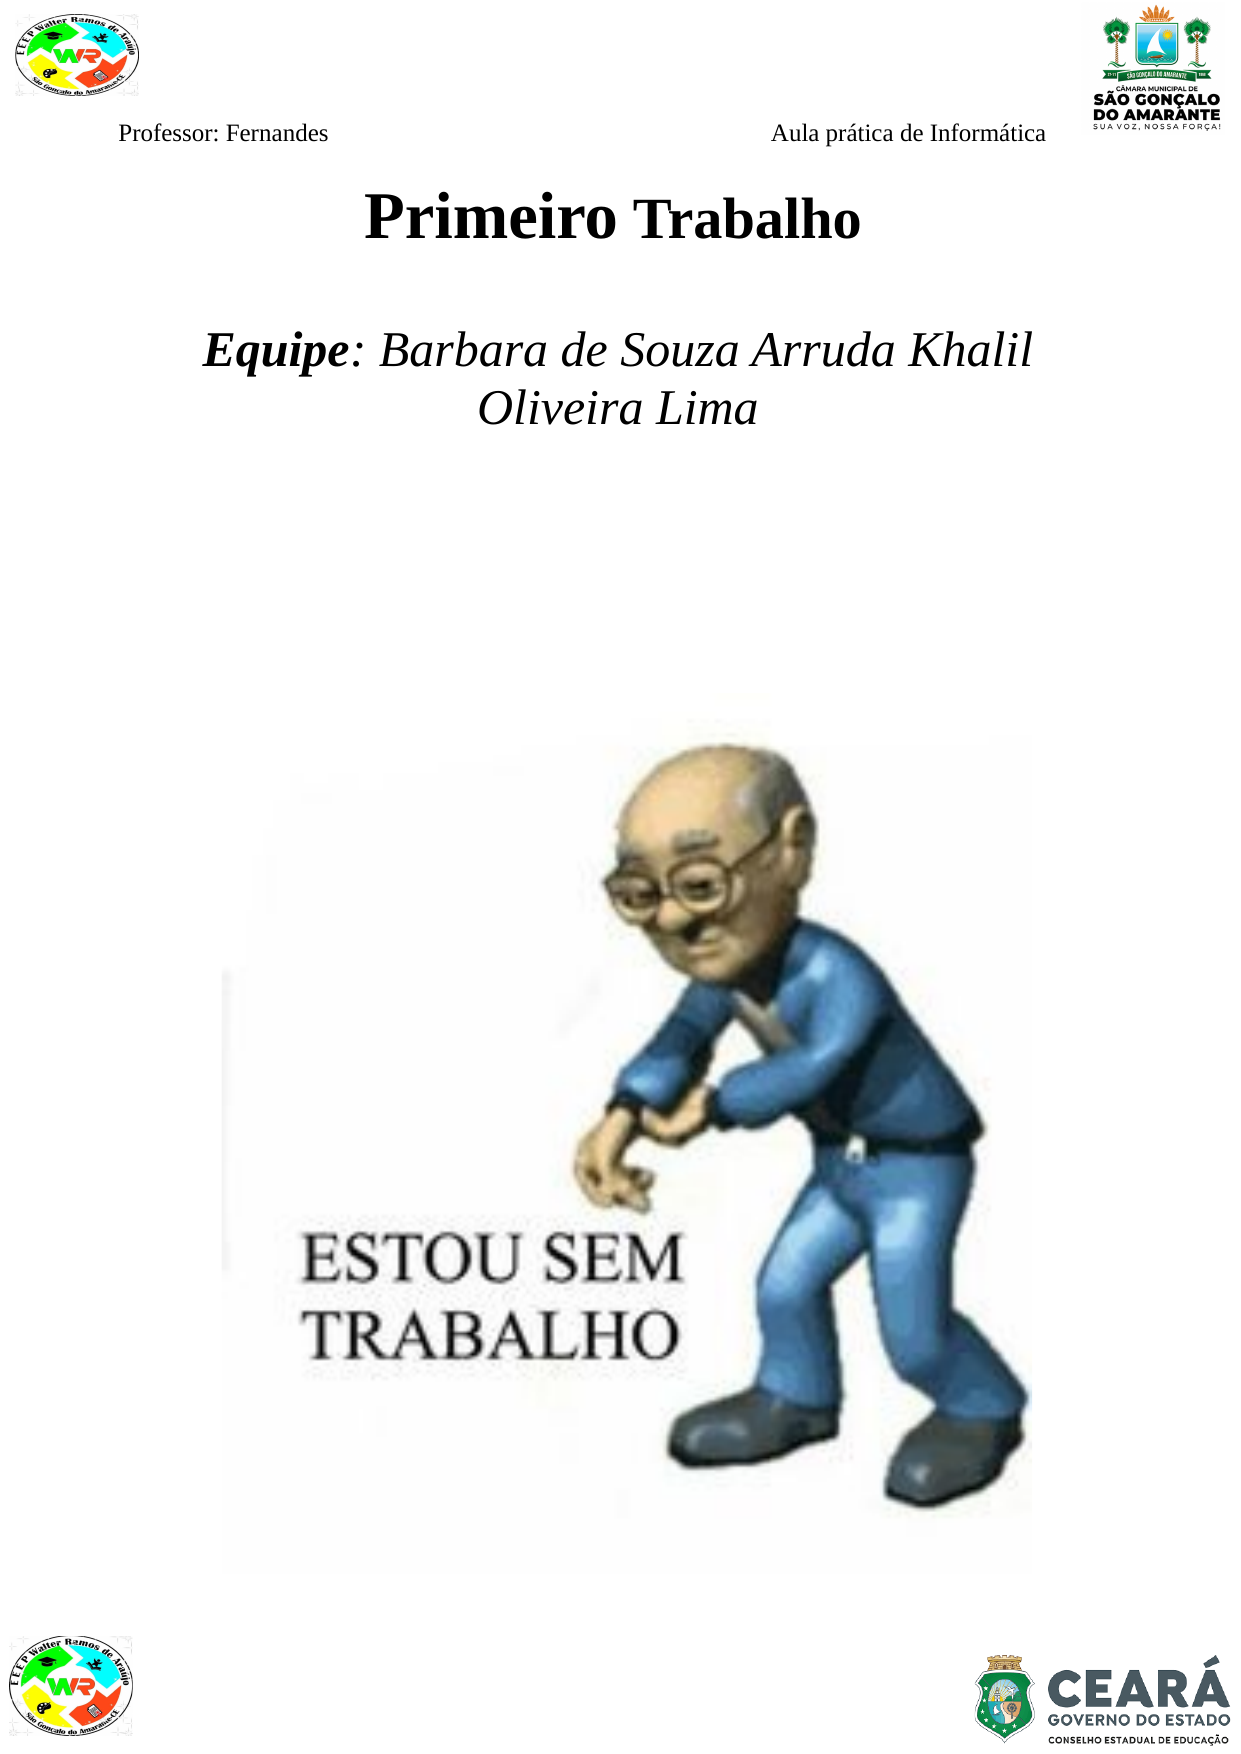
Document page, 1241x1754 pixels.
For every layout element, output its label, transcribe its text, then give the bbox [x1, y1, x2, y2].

picture [15, 14, 139, 96]
picture [221, 693, 1033, 1574]
picture [974, 1655, 1232, 1746]
text Equipe: Barbara de Souza Arruda Khalil Oliveira Lima [118, 320, 1122, 435]
picture [9, 1636, 133, 1736]
text Primeiro Trabalho [118, 176, 1122, 253]
picture [1081, 2, 1225, 135]
